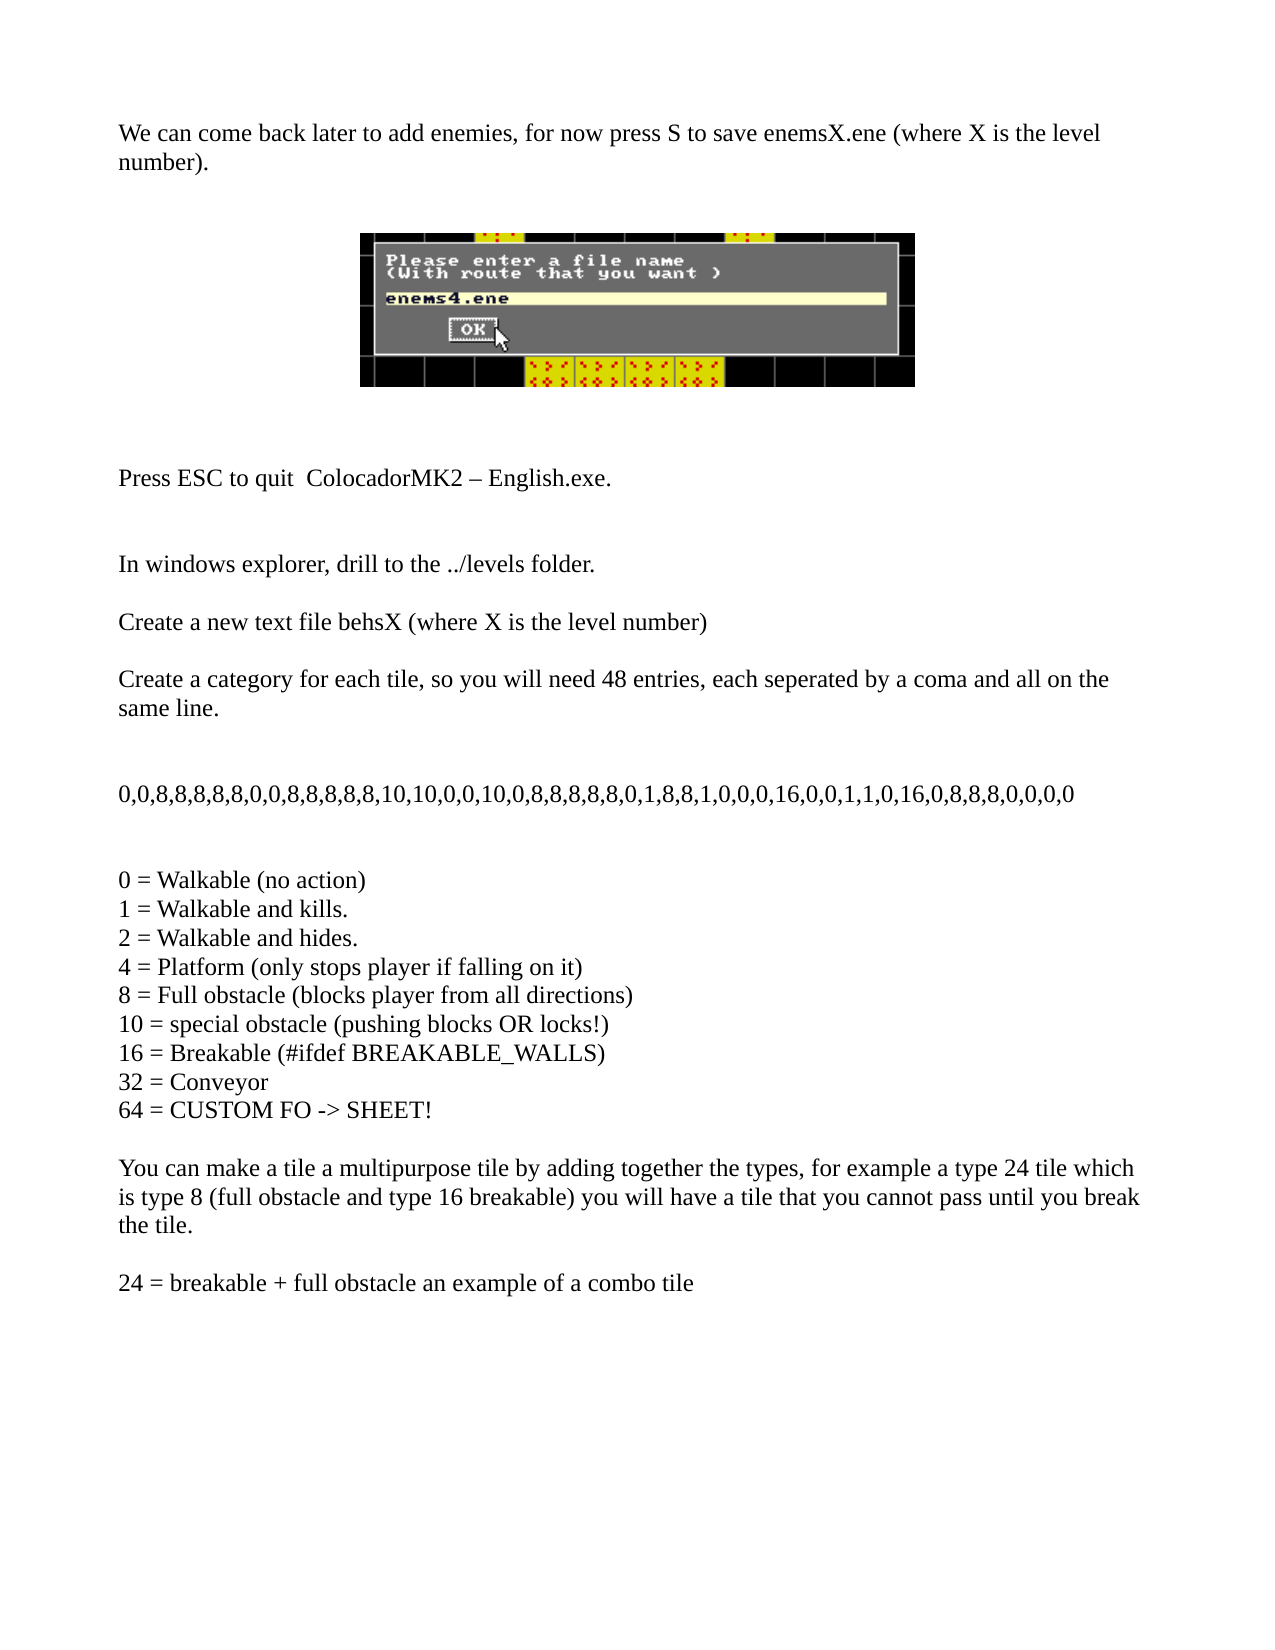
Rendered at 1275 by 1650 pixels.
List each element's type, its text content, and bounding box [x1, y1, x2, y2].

text 1 = Walkable and kills. [118, 894, 1157, 923]
text 10 = special obstacle (pushing blocks OR locks!) [118, 1009, 1157, 1038]
text We can come back later to add enemies, for now press S to save enemsX.ene (where X is the level number). [118, 118, 1157, 176]
text Create a category for each tile, so you will need 48 entries, each seperated by a coma and all on the same line. [118, 664, 1157, 722]
text Create a new text file behsX (where X is the level number) [118, 607, 1157, 636]
picture [360, 233, 915, 387]
text Press ESC to quit ColocadorMK2 – English.exe. [118, 463, 1157, 492]
text 0,0,8,8,8,8,8,0,0,8,8,8,8,8,10,10,0,0,10,0,8,8,8,8,8,0,1,8,8,1,0,0,0,16,0,0,1,1,0,16,0,8,8,8,0,0,0,0 [118, 779, 1157, 808]
text You can make a tile a multipurpose tile by adding together the types, for example a type 24 tile which is type 8 (full obstacle and type 16 breakable) you will have a tile that you cannot pass until you break the tile. [118, 1153, 1157, 1239]
text 64 = CUSTOM FO -> SHEET! [118, 1096, 1157, 1124]
text In windows explorer, drill to the ../levels folder. [118, 549, 1157, 578]
text 4 = Platform (only stops player if falling on it) [118, 952, 1157, 981]
text 24 = breakable + full obstacle an example of a combo tile [118, 1268, 1157, 1297]
text 16 = Breakable (#ifdef BREAKABLE_WALLS) [118, 1038, 1157, 1067]
text 8 = Full obstacle (blocks player from all directions) [118, 981, 1157, 1009]
text 32 = Conveyor [118, 1067, 1157, 1096]
text 2 = Walkable and hides. [118, 923, 1157, 952]
text 0 = Walkable (no action) [118, 866, 1157, 894]
